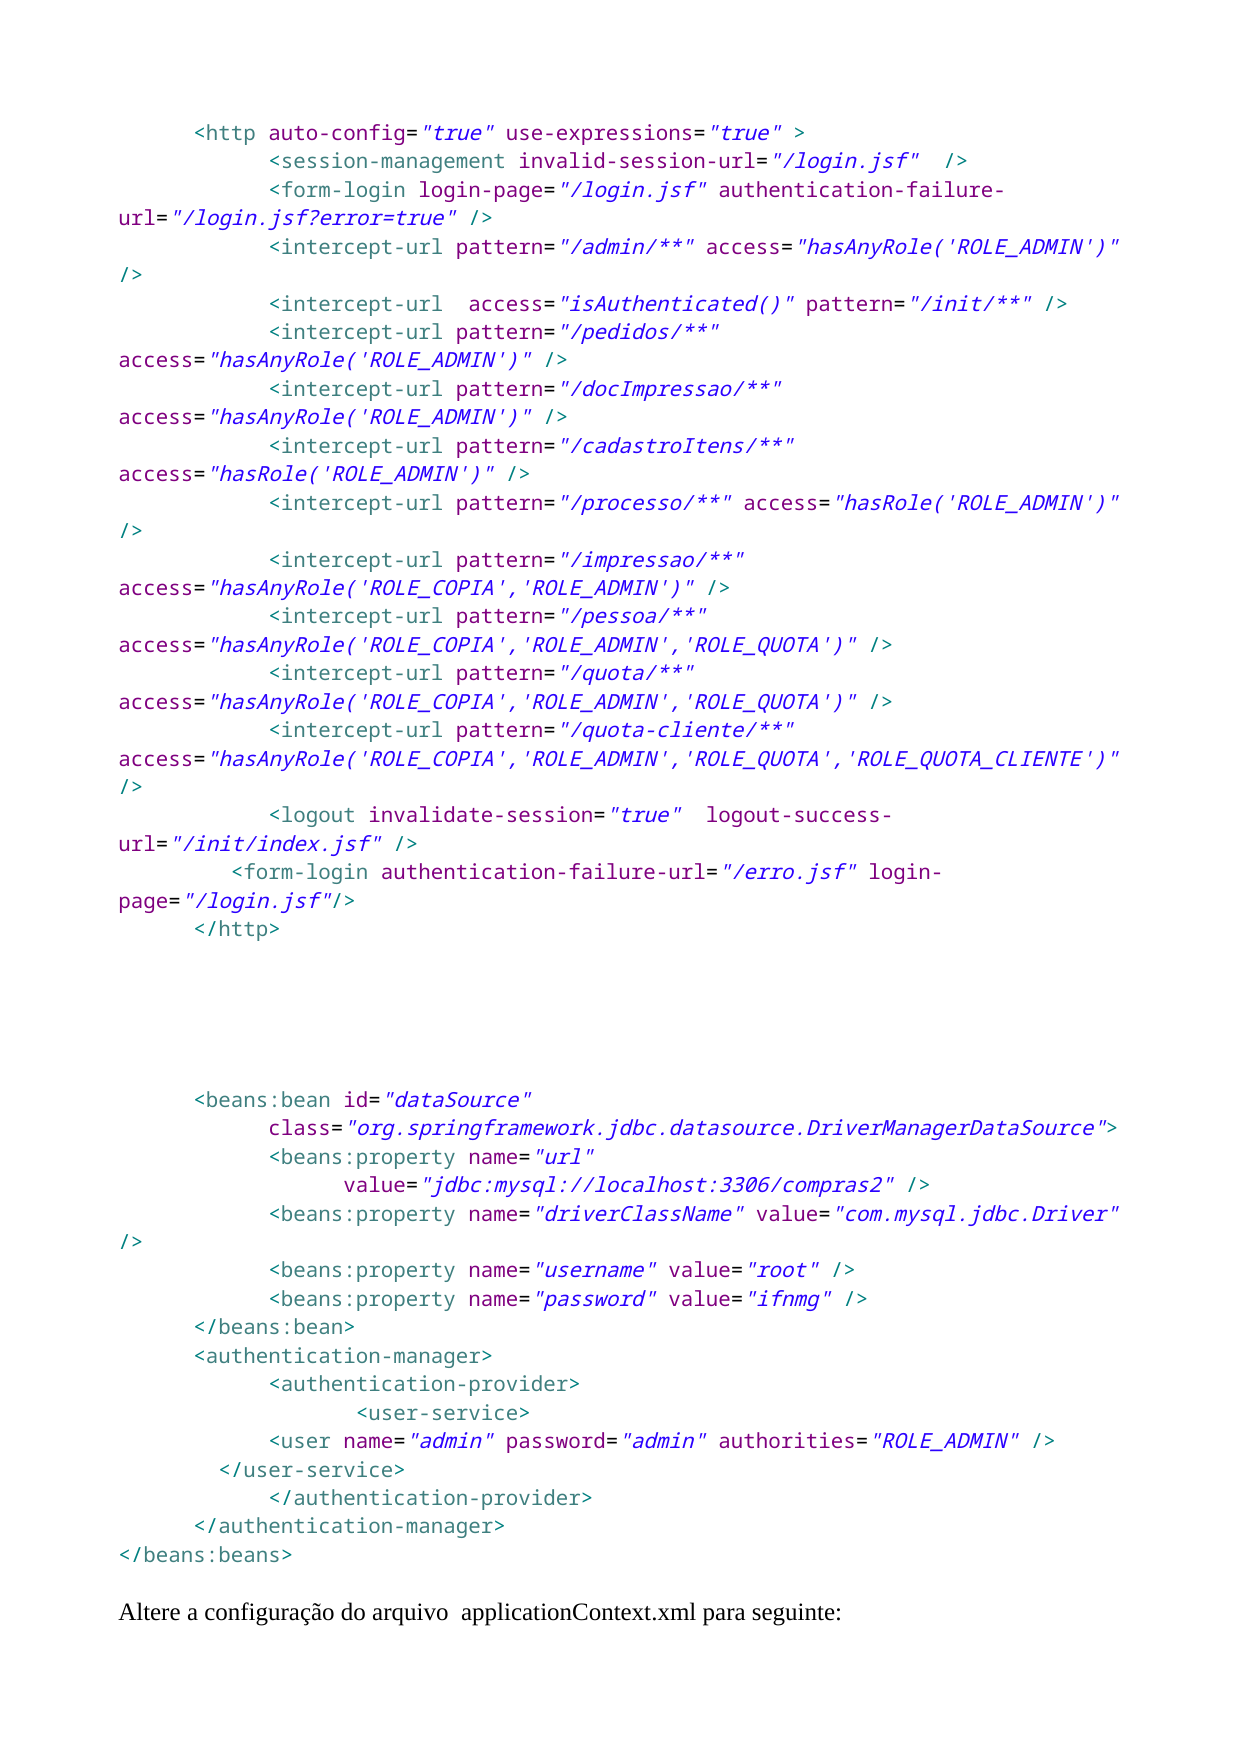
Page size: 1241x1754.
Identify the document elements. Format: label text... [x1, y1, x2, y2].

text <form-login login-page="/login.jsf" authentication-failure-url="/login.jsf?error=true" /> [118, 175, 1122, 232]
text Altere a configuração do arquivo applicationContext.xml para seguinte: [118, 1597, 1122, 1626]
text </beans:beans> [118, 1540, 1122, 1568]
text <intercept-url pattern="/pessoa/**" access="hasAnyRole('ROLE_COPIA','ROLE_ADMIN','ROLE_QUOTA')" /> [118, 602, 1122, 658]
text <beans:property name="driverClassName" value="com.mysql.jdbc.Driver" /> [118, 1199, 1122, 1256]
text </beans:bean> [118, 1312, 1122, 1341]
text <intercept-url pattern="/docImpressao/**" access="hasAnyRole('ROLE_ADMIN')" /> [118, 374, 1122, 431]
text <intercept-url pattern="/quota/**" access="hasAnyRole('ROLE_COPIA','ROLE_ADMIN','ROLE_QUOTA')" /> [118, 658, 1122, 715]
text <beans:property name="password" value="ifnmg" /> [118, 1284, 1122, 1312]
text <intercept-url pattern="/impressao/**" access="hasAnyRole('ROLE_COPIA','ROLE_ADMIN')" /> [118, 545, 1122, 602]
text </user-service> [118, 1455, 1122, 1483]
text <intercept-url pattern="/cadastroItens/**" access="hasRole('ROLE_ADMIN')" /> [118, 431, 1122, 488]
text <beans:property name="url" [118, 1142, 1122, 1170]
text <intercept-url pattern="/processo/**" access="hasRole('ROLE_ADMIN')" /> [118, 488, 1122, 545]
text </authentication-manager> [118, 1512, 1122, 1540]
text <authentication-provider> [118, 1369, 1122, 1398]
text <intercept-url pattern="/pedidos/**" access="hasAnyRole('ROLE_ADMIN')" /> [118, 317, 1122, 374]
text <http auto-config="true" use-expressions="true" > [118, 118, 1122, 147]
text <beans:property name="username" value="root" /> [118, 1256, 1122, 1284]
text <session-management invalid-session-url="/login.jsf" /> [118, 147, 1122, 175]
text <beans:bean id="dataSource" [118, 1085, 1122, 1113]
text <logout invalidate-session="true" logout-success-url="/init/index.jsf" /> [118, 801, 1122, 857]
text </http> [118, 914, 1122, 943]
text <intercept-url pattern="/admin/**" access="hasAnyRole('ROLE_ADMIN')" /> [118, 232, 1122, 289]
text class="org.springframework.jdbc.datasource.DriverManagerDataSource"> [118, 1113, 1122, 1142]
text <user name="admin" password="admin" authorities="ROLE_ADMIN" /> [118, 1426, 1122, 1455]
text <intercept-url access="isAuthenticated()" pattern="/init/**" /> [118, 289, 1122, 317]
text <user-service> [118, 1398, 1122, 1426]
text <form-login authentication-failure-url="/erro.jsf" login-page="/login.jsf"/> [118, 857, 1122, 914]
text <authentication-manager> [118, 1341, 1122, 1369]
text <intercept-url pattern="/quota-cliente/**" access="hasAnyRole('ROLE_COPIA','ROLE_ADMIN','ROLE_QUOTA','ROLE_QUOTA_CLIENTE')" /> [118, 715, 1122, 801]
text </authentication-provider> [118, 1483, 1122, 1512]
text value="jdbc:mysql://localhost:3306/compras2" /> [118, 1170, 1122, 1199]
